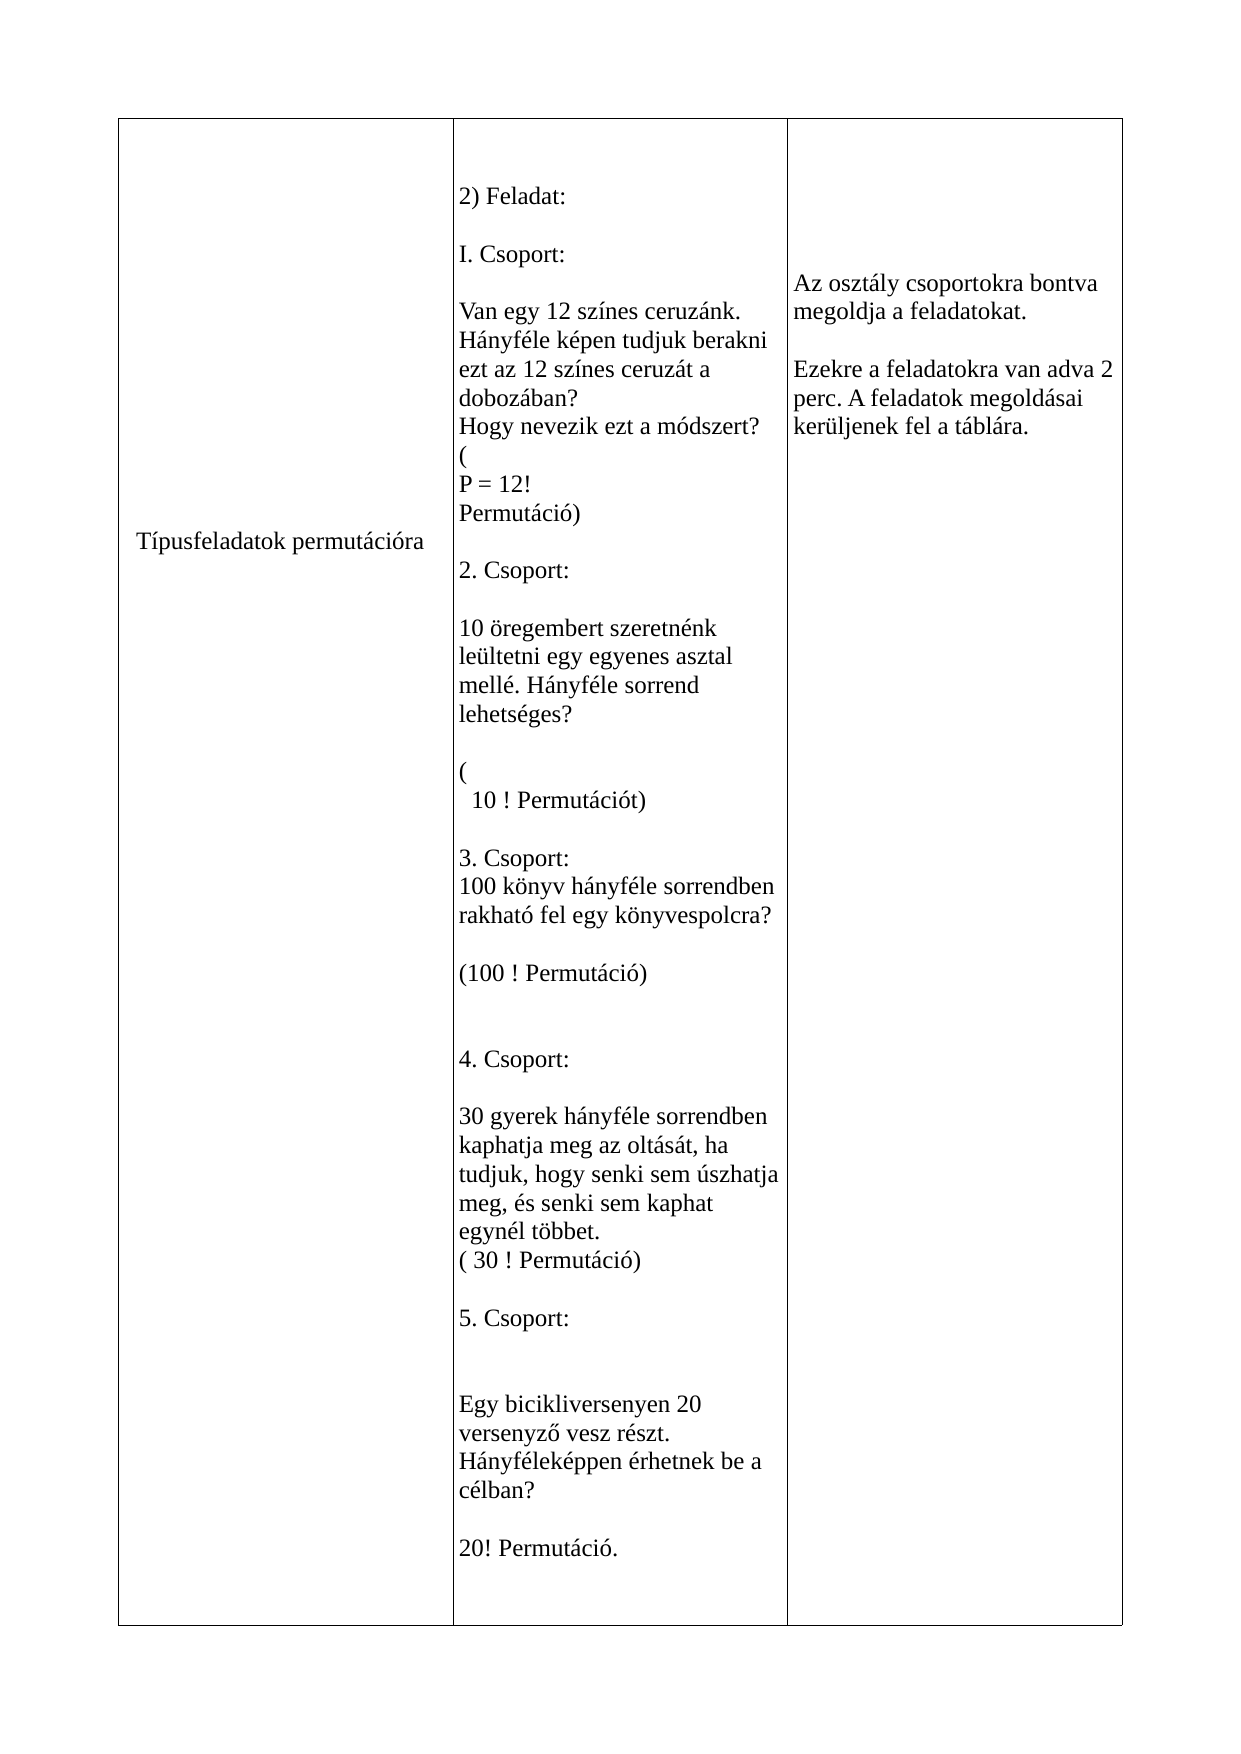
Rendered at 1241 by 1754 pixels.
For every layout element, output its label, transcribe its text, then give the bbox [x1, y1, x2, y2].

table_cell Típusfeladatok permutációra [119, 119, 453, 1625]
table_cell 2) Feladat: I. Csoport: Van egy 12 színes ceruzánk. Hányféle képen tudjuk berakni ezt az 12 színes ceruzát a dobozában? Hogy nevezik ezt a módszert? ( P = 12! Permutáció) 2. Csoport: 10 öregembert szeretnénk leültetni egy egyenes asztal mellé. Hányféle sorrend lehetséges? ( 10 ! Permutációt) 3. Csoport: 100 könyv hányféle sorrendben rakható fel egy könyvespolcra? (100 ! Permutáció) 4. Csoport: 30 gyerek hányféle sorrendben kaphatja meg az oltását, ha tudjuk, hogy senki sem úszhatja meg, és senki sem kaphat egynél többet. ( 30 ! Permutáció) 5. Csoport: Egy bicikliversenyen 20 versenyző vesz részt. Hányféleképpen érhetnek be a célban? 20! Permutáció. [454, 119, 787, 1625]
table_cell Az osztály csoportokra bontva megoldja a feladatokat. Ezekre a feladatokra van adva 2 perc. A feladatok megoldásai kerüljenek fel a táblára. [788, 119, 1122, 1625]
